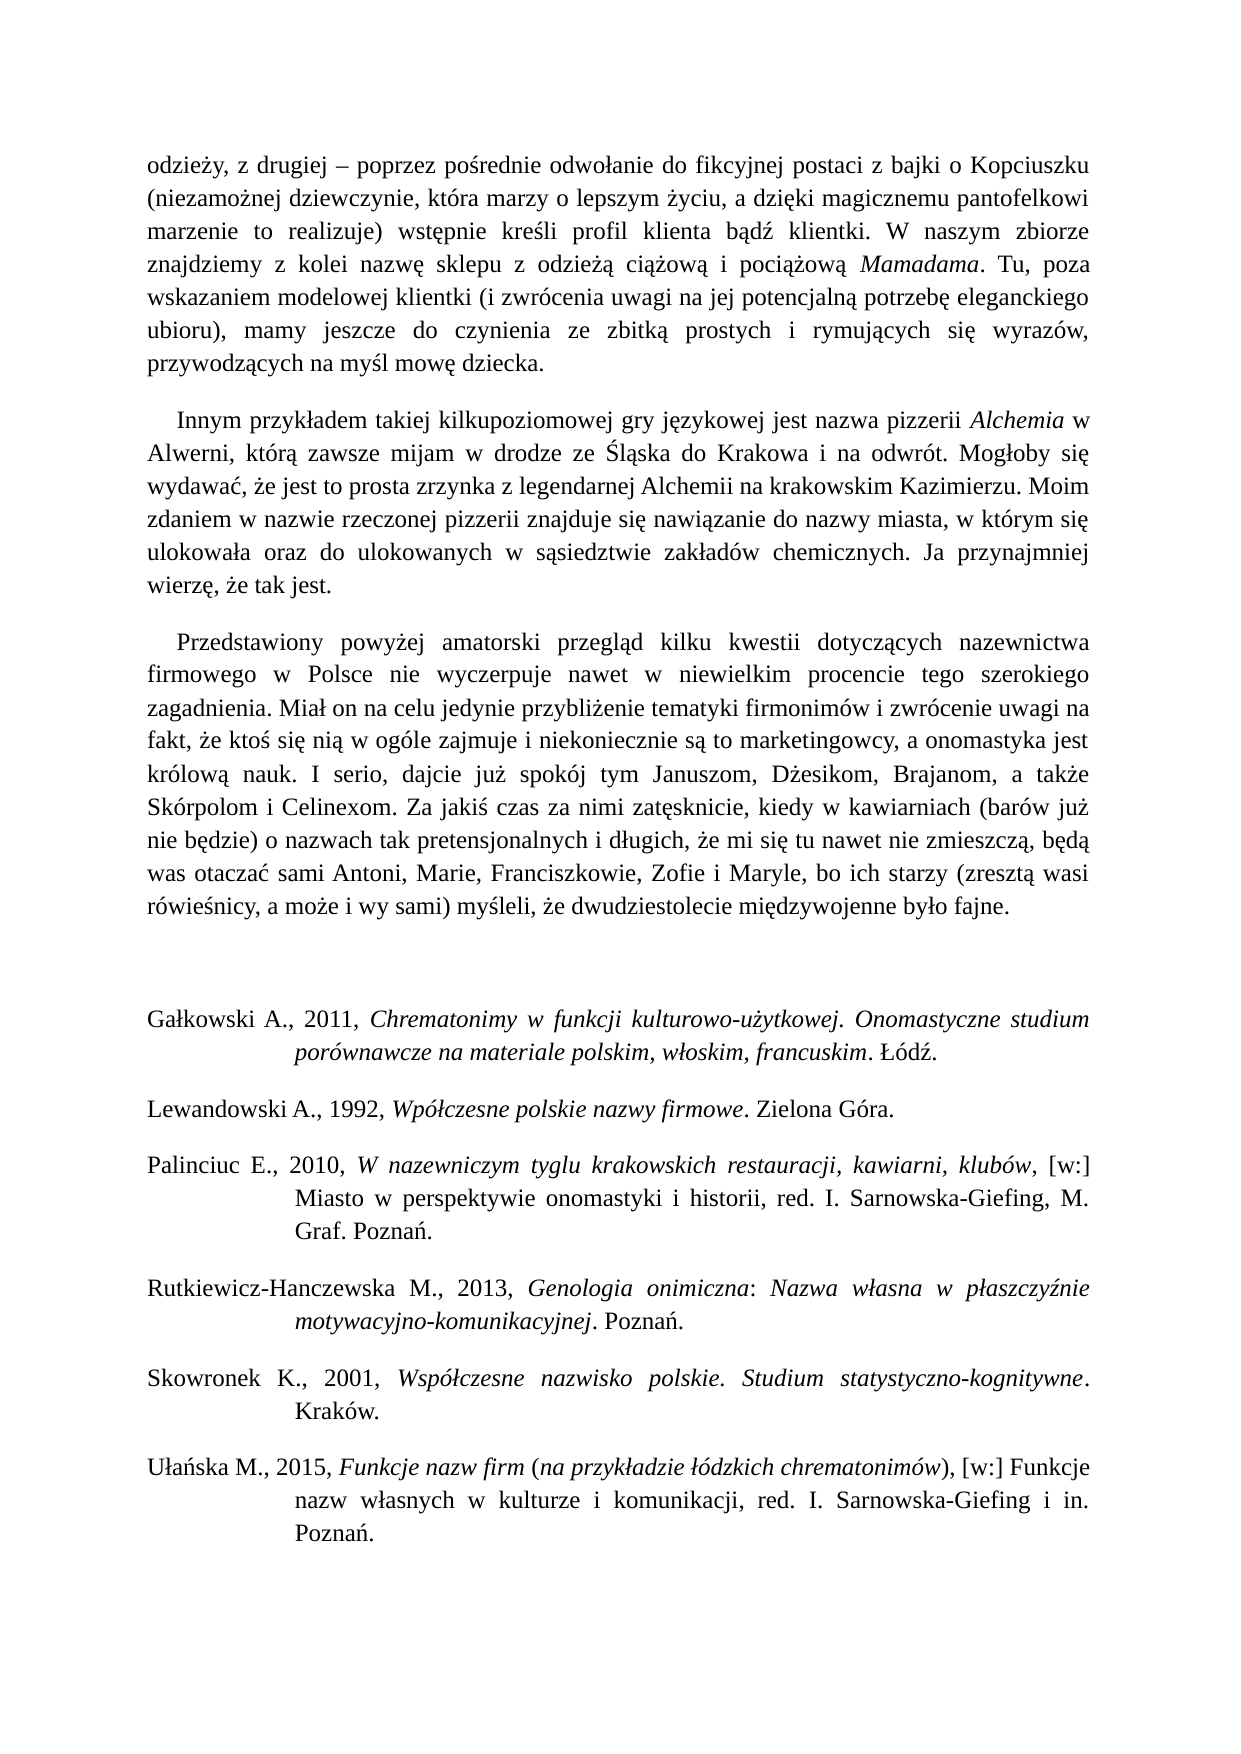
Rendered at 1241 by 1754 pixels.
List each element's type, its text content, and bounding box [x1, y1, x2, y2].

text Skowronek K., 2001, Współczesne nazwisko polskie. Studium statystyczno-kognitywne. Kraków. [147, 1363, 1090, 1424]
text Ułańska M., 2015, Funkcje nazw firm (na przykładzie łódzkich chrematonimów), [w:] Funkcje nazw własnych w kulturze i komunikacji, red. I. Sarnowska-Giefing i in. Poznań. [147, 1452, 1090, 1547]
text Przedstawiony powyżej amatorski przegląd kilku kwestii dotyczących nazewnictwa firmowego w Polsce nie wyczerpuje nawet w niewielkim procencie tego szerokiego zagadnienia. Miał on na celu jedynie przybliżenie tematyki firmonimów i zwrócenie uwagi na fakt, że ktoś się nią w ogóle zajmuje i niekoniecznie są to marketingowcy, a onomastyka jest królową nauk. I serio, dajcie już spokój tym Januszom, Dżesikom, Brajanom, a także Skórpolom i Celinexom. Za jakiś czas za nimi zatęsknicie, kiedy w kawiarniach (barów już nie będzie) o nazwach tak pretensjonalnych i długich, że mi się tu nawet nie zmieszczą, będą was otaczać sami Antoni, Marie, Franciszkowie, Zofie i Maryle, bo ich starzy (zresztą wasi rówieśnicy, a może i wy sami) myśleli, że dwudziestolecie międzywojenne było fajne. [147, 627, 1090, 919]
text Rutkiewicz-Hanczewska M., 2013, Genologia onimiczna: Nazwa własna w płaszczyźnie motywacyjno-komunikacyjnej. Poznań. [147, 1273, 1090, 1335]
text Innym przykładem takiej kilkupoziomowej gry językowej jest nazwa pizzerii Alchemia w Alwerni, którą zawsze mijam w drodze ze Śląska do Krakowa i na odwrót. Mogłoby się wydawać, że jest to prosta zrzynka z legendarnej Alchemii na krakowskim Kazimierzu. Moim zdaniem w nazwie rzeczonej pizzerii znajduje się nawiązanie do nazwy miasta, w którym się ulokowała oraz do ulokowanych w sąsiedztwie zakładów chemicznych. Ja przynajmniej wierzę, że tak jest. [147, 405, 1090, 599]
text odzieży, z drugiej – poprzez pośrednie odwołanie do fikcyjnej postaci z bajki o Kopciuszku (niezamożnej dziewczynie, która marzy o lepszym życiu, a dzięki magicznemu pantofelkowi marzenie to realizuje) wstępnie kreśli profil klienta bądź klientki. W naszym zbiorze znajdziemy z kolei nazwę sklepu z odzieżą ciążową i pociążową Mamadama. Tu, poza wskazaniem modelowej klientki (i zwrócenia uwagi na jej potencjalną potrzebę eleganckiego ubioru), mamy jeszcze do czynienia ze zbitką prostych i rymujących się wyrazów, przywodzących na myśl mowę dziecka. [147, 150, 1090, 377]
text Lewandowski A., 1992, Wpółczesne polskie nazwy firmowe. Zielona Góra. [147, 1094, 1090, 1122]
text Gałkowski A., 2011, Chrematonimy w funkcji kulturowo-użytkowej. Onomastyczne studium porównawcze na materiale polskim, włoskim, francuskim. Łódź. [147, 1004, 1090, 1066]
text Palinciuc E., 2010, W nazewniczym tyglu krakowskich restauracji, kawiarni, klubów, [w:] Miasto w perspektywie onomastyki i historii, red. I. Sarnowska-Giefing, M. Graf. Poznań. [147, 1150, 1090, 1245]
